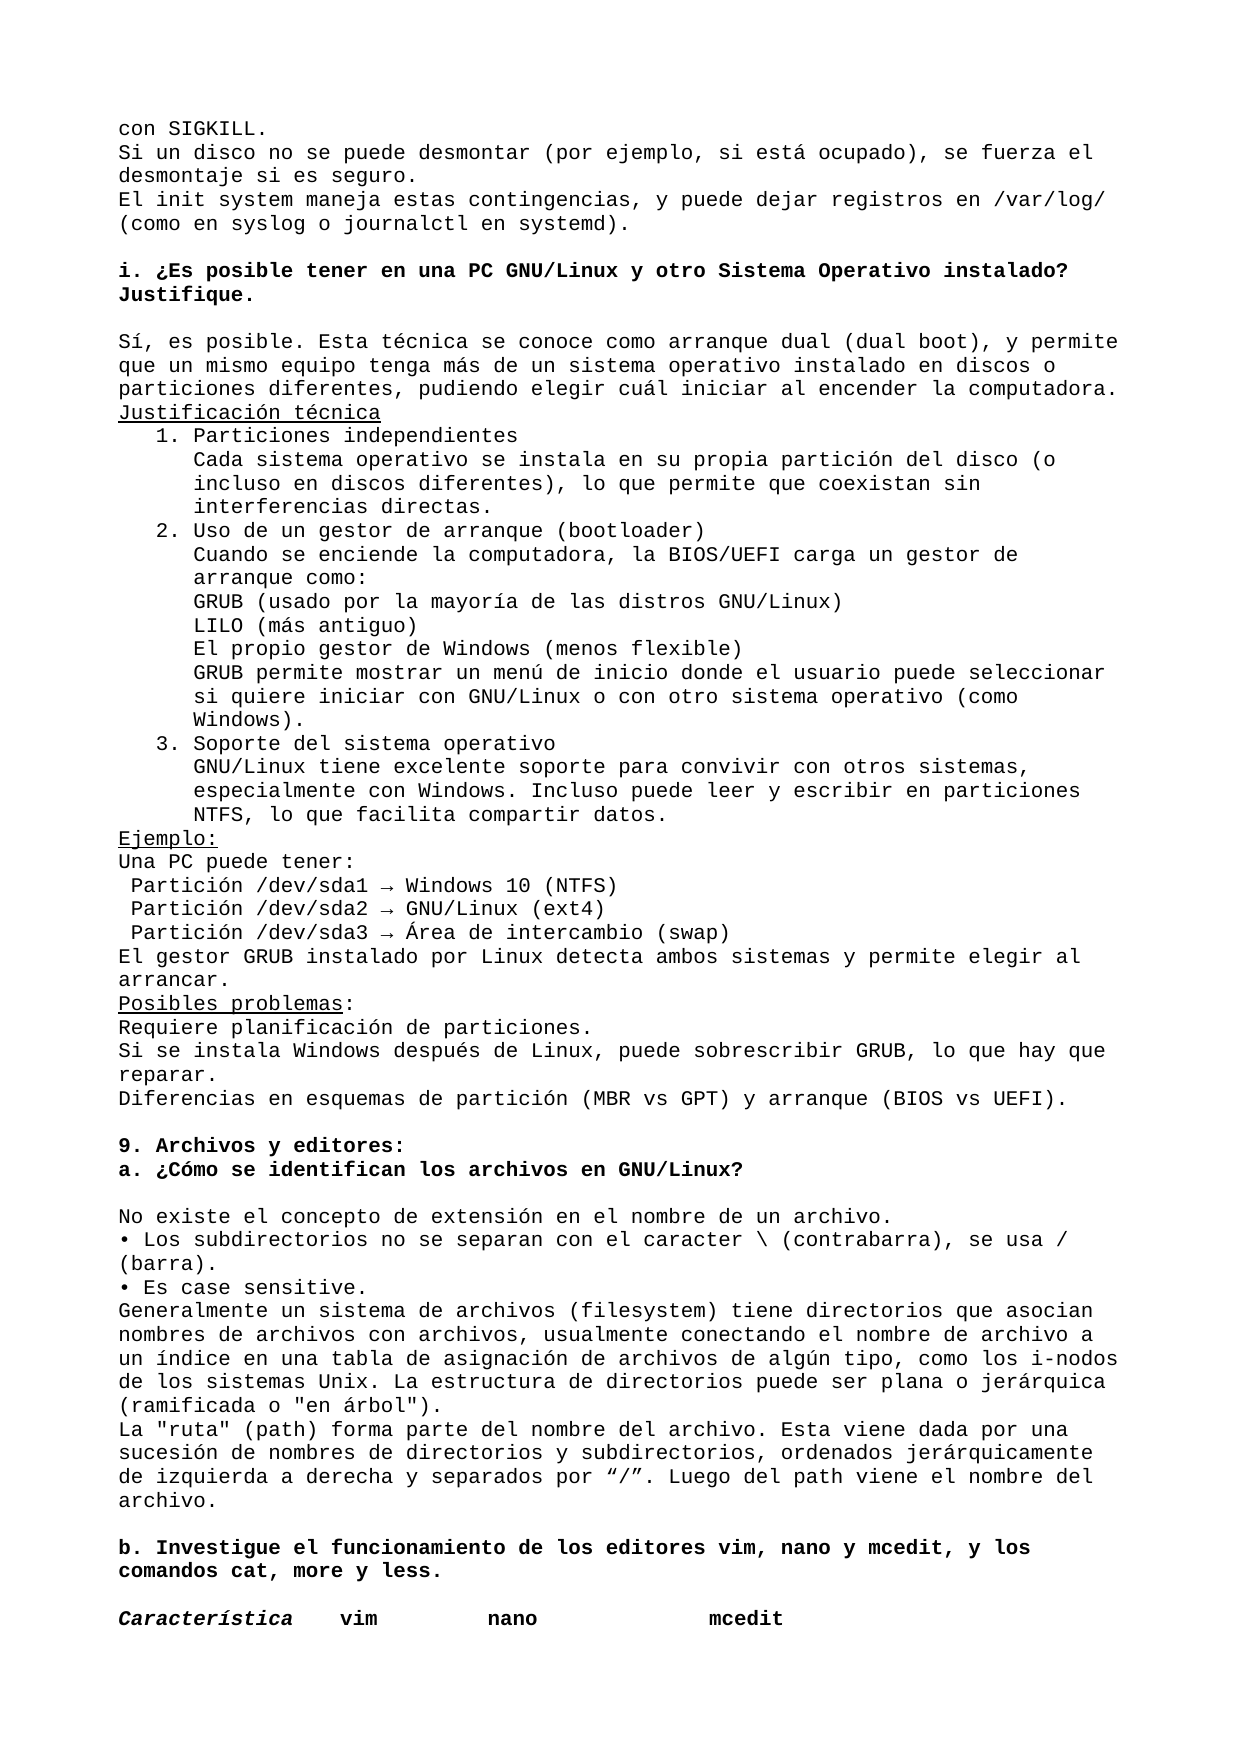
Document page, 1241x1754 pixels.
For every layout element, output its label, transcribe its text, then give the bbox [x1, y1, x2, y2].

text Justificación técnica [118, 402, 1122, 426]
list Uso de un gestor de arranque (bootloader) Cuando se enciende la computadora, la BIOS/UEFI carga un gestor de arranque como: GRUB (usado por la mayoría de las distros GNU/Linux) LILO (más antiguo) El propio gestor de Windows (menos flexible) GRUB permite mostrar un menú de inicio donde el usuario puede seleccionar si quiere iniciar con GNU/Linux o con otro sistema operativo (como Windows). [156, 520, 1122, 733]
text • Es case sensitive. [118, 1277, 1122, 1300]
text Posibles problemas: Requiere planificación de particiones. Si se instala Windows después de Linux, puede sobrescribir GRUB, lo que hay que reparar. Diferencias en esquemas de partición (MBR vs GPT) y arranque (BIOS vs UEFI). [118, 993, 1122, 1111]
text Característica vim nano mcedit [118, 1608, 1122, 1631]
text Sí, es posible. Esta técnica se conoce como arranque dual (dual boot), y permite que un mismo equipo tenga más de un sistema operativo instalado en discos o particiones diferentes, pudiendo elegir cuál iniciar al encender la computadora. [118, 331, 1122, 402]
text a. ¿Cómo se identifican los archivos en GNU/Linux? [118, 1158, 1122, 1182]
text Ejemplo: Una PC puede tener: Partición /dev/sda1 → Windows 10 (NTFS) Partición /dev/sda2 → GNU/Linux (ext4) Partición /dev/sda3 → Área de intercambio (swap) El gestor GRUB instalado por Linux detecta ambos sistemas y permite elegir al arrancar. [118, 827, 1122, 993]
list Soporte del sistema operativo GNU/Linux tiene excelente soporte para convivir con otros sistemas, especialmente con Windows. Incluso puede leer y escribir en particiones NTFS, lo que facilita compartir datos. [156, 733, 1122, 827]
text b. Investigue el funcionamiento de los editores vim, nano y mcedit, y los comandos cat, more y less. [118, 1537, 1122, 1584]
text con SIGKILL. Si un disco no se puede desmontar (por ejemplo, si está ocupado), se fuerza el desmontaje si es seguro. El init system maneja estas contingencias, y puede dejar registros en /var/log/ (como en syslog o journalctl en systemd). [118, 118, 1122, 236]
text • Los subdirectorios no se separan con el caracter \ (contrabarra), se usa / (barra). [118, 1229, 1122, 1277]
text Generalmente un sistema de archivos (filesystem) tiene directorios que asocian nombres de archivos con archivos, usualmente conectando el nombre de archivo a un índice en una tabla de asignación de archivos de algún tipo, como los i-nodos de los sistemas Unix. La estructura de directorios puede ser plana o jerárquica (ramificada o "en árbol"). [118, 1300, 1122, 1419]
text 9. Archivos y editores: [118, 1135, 1122, 1158]
text No existe el concepto de extensión en el nombre de un archivo. [118, 1206, 1122, 1229]
text i. ¿Es posible tener en una PC GNU/Linux y otro Sistema Operativo instalado? Justifique. [118, 260, 1122, 307]
list Particiones independientes Cada sistema operativo se instala en su propia partición del disco (o incluso en discos diferentes), lo que permite que coexistan sin interferencias directas. [156, 426, 1122, 520]
text La "ruta" (path) forma parte del nombre del archivo. Esta viene dada por una sucesión de nombres de directorios y subdirectorios, ordenados jerárquicamente de izquierda a derecha y separados por “/”. Luego del path viene el nombre del archivo. [118, 1419, 1122, 1513]
